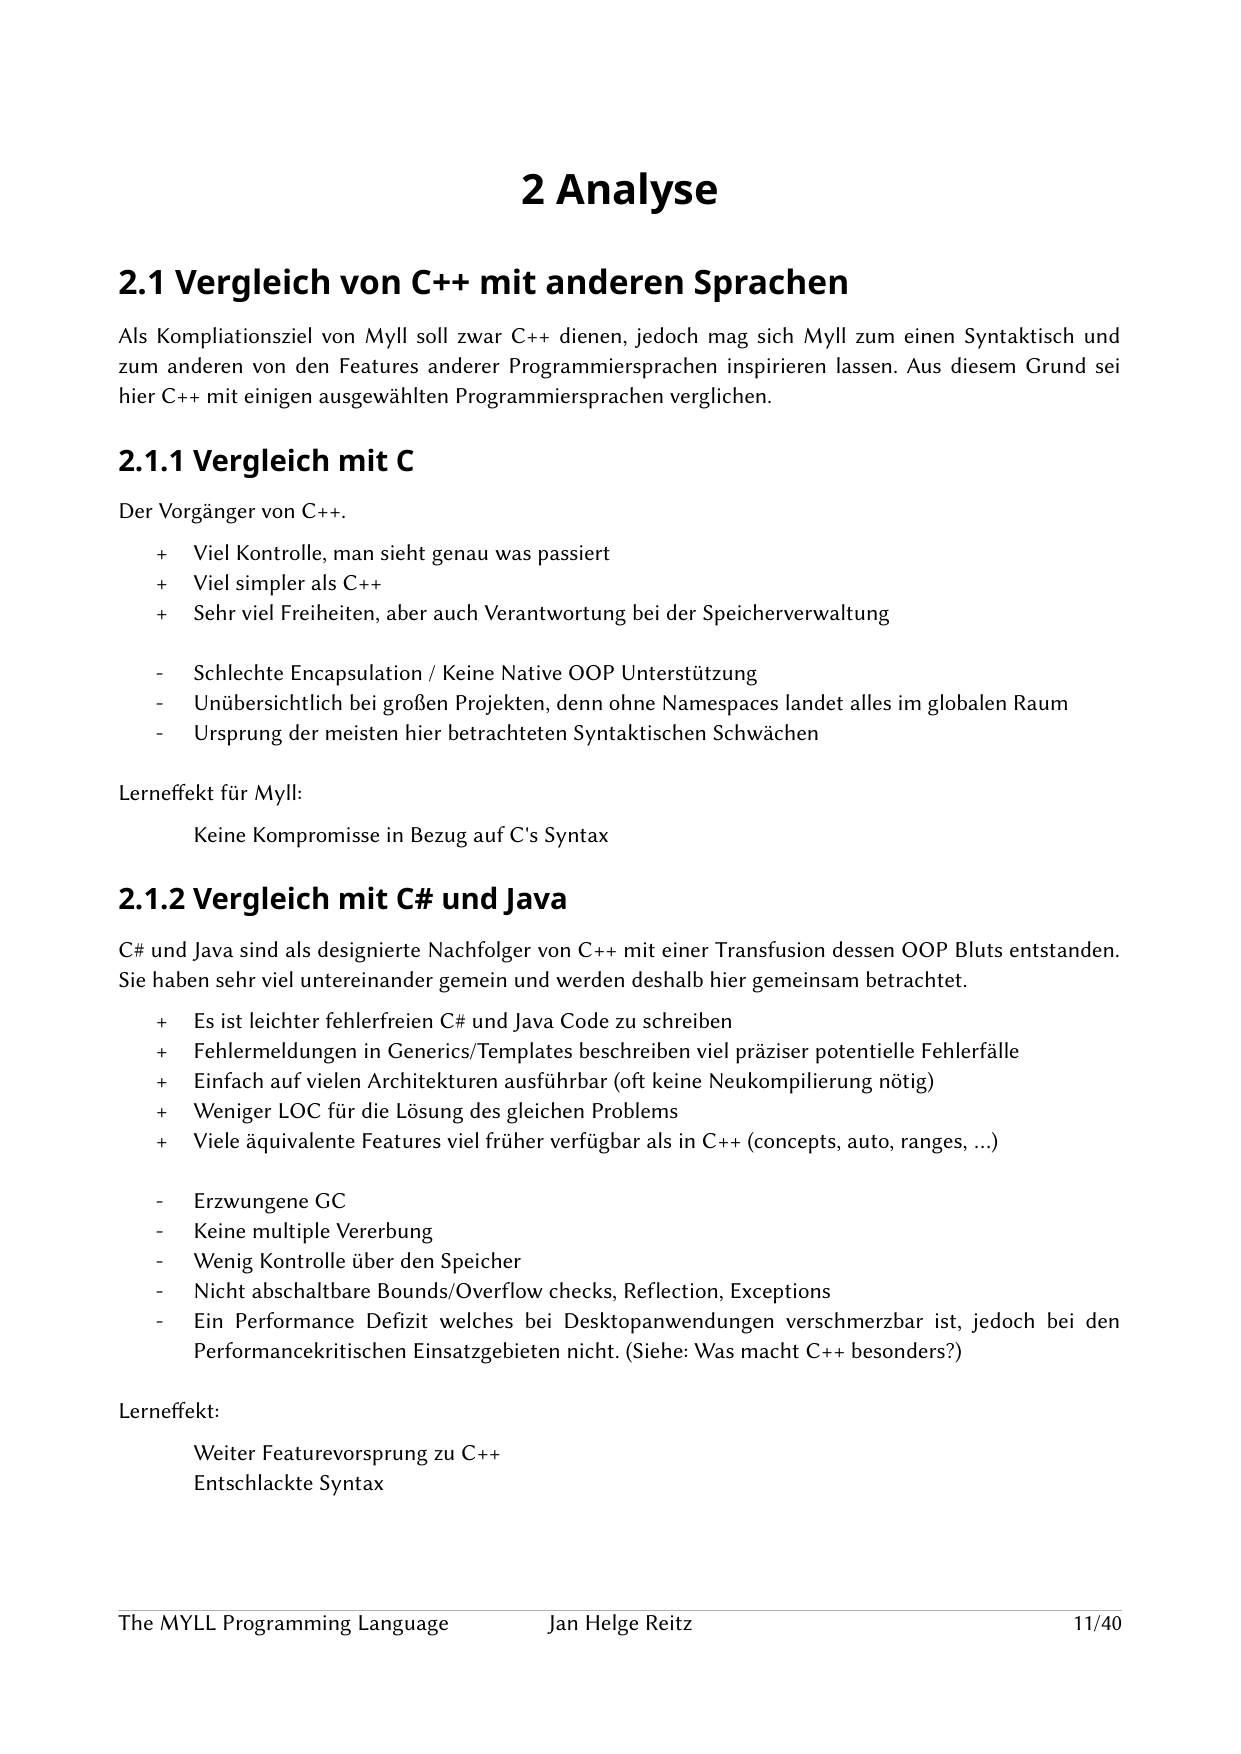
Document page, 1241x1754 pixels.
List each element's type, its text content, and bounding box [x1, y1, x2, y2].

subtitle Vergleich von C++ mit anderen Sprachen [118, 258, 1122, 304]
list Fehlermeldungen in Generics/Templates beschreiben viel präziser potentielle Fehlerfälle [156, 1038, 1122, 1064]
list Ein Performance Defizit welches bei Desktopanwendungen verschmerzbar ist, jedoch bei den Performancekritischen Einsatzgebieten nicht. (Siehe: Was macht C++ besonders?) [156, 1308, 1122, 1364]
list Viele äquivalente Features viel früher verfügbar als in C++ (concepts, auto, ranges, …) [156, 1128, 1122, 1154]
text Keine Kompromisse in Bezug auf C's Syntax [193, 822, 1122, 848]
list Sehr viel Freiheiten, aber auch Verantwortung bei der Speicherverwaltung [156, 600, 1122, 626]
list Es ist leichter fehlerfreien C# und Java Code zu schreiben [156, 1008, 1122, 1034]
subtitle Vergleich mit C# und Java [118, 878, 1122, 918]
list Erzwungene GC [156, 1188, 1122, 1214]
text Lerneffekt: [118, 1368, 1122, 1424]
list Wenig Kontrolle über den Speicher [156, 1248, 1122, 1274]
text Als Kompliationsziel von Myll soll zwar C++ dienen, jedoch mag sich Myll zum einen Syntaktisch und zum anderen von den Features anderer Programmiersprachen inspirieren lassen. Aus diesem Grund sei hier C++ mit einigen ausgewählten Programmiersprachen verglichen. [118, 323, 1122, 409]
text C# und Java sind als designierte Nachfolger von C++ mit einer Transfusion dessen OOP Bluts entstanden. Sie haben sehr viel untereinander gemein und werden deshalb hier gemeinsam betrachtet. [118, 936, 1122, 993]
list Weniger LOC für die Lösung des gleichen Problems [156, 1098, 1122, 1124]
list Einfach auf vielen Architekturen ausführbar (oft keine Neukompilierung nötig) [156, 1068, 1122, 1094]
list Ursprung der meisten hier betrachteten Syntaktischen Schwächen [156, 720, 1122, 746]
subtitle Analyse [118, 160, 1122, 217]
list Keine multiple Vererbung [156, 1218, 1122, 1244]
list Viel simpler als C++ [156, 570, 1122, 596]
list Viel Kontrolle, man sieht genau was passiert [156, 540, 1122, 566]
text Der Vorgänger von C++. [118, 498, 1122, 524]
list Schlechte Encapsulation / Keine Native OOP Unterstützung [156, 660, 1122, 686]
subtitle Vergleich mit C [118, 440, 1122, 480]
text Weiter Featurevorsprung zu C++ Entschlackte Syntax [193, 1440, 1122, 1496]
text Lerneffekt für Myll: [118, 750, 1122, 806]
list Unübersichtlich bei großen Projekten, denn ohne Namespaces landet alles im globalen Raum [156, 690, 1122, 716]
list Nicht abschaltbare Bounds/Overflow checks, Reflection, Exceptions [156, 1278, 1122, 1304]
